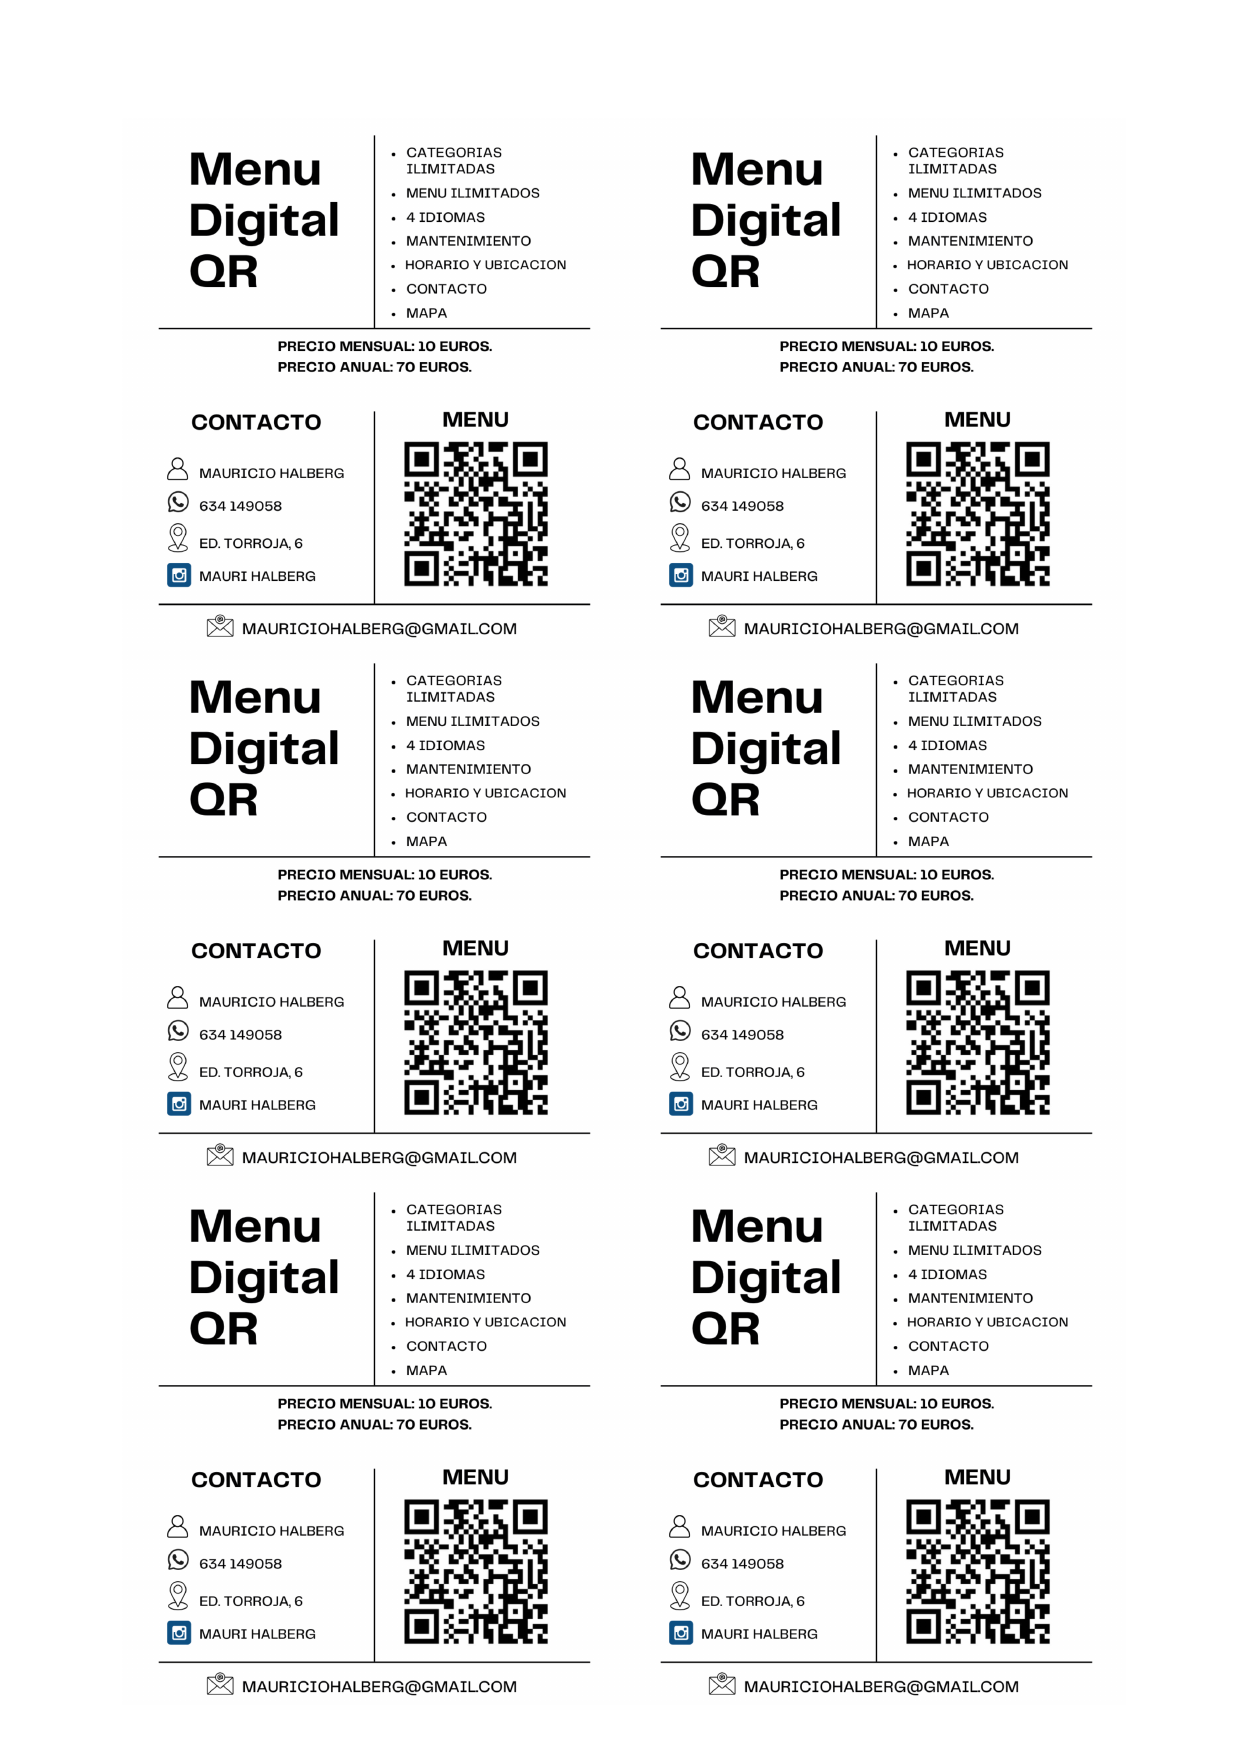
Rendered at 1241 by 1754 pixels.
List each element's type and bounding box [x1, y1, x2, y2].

picture [122, 118, 1127, 1705]
